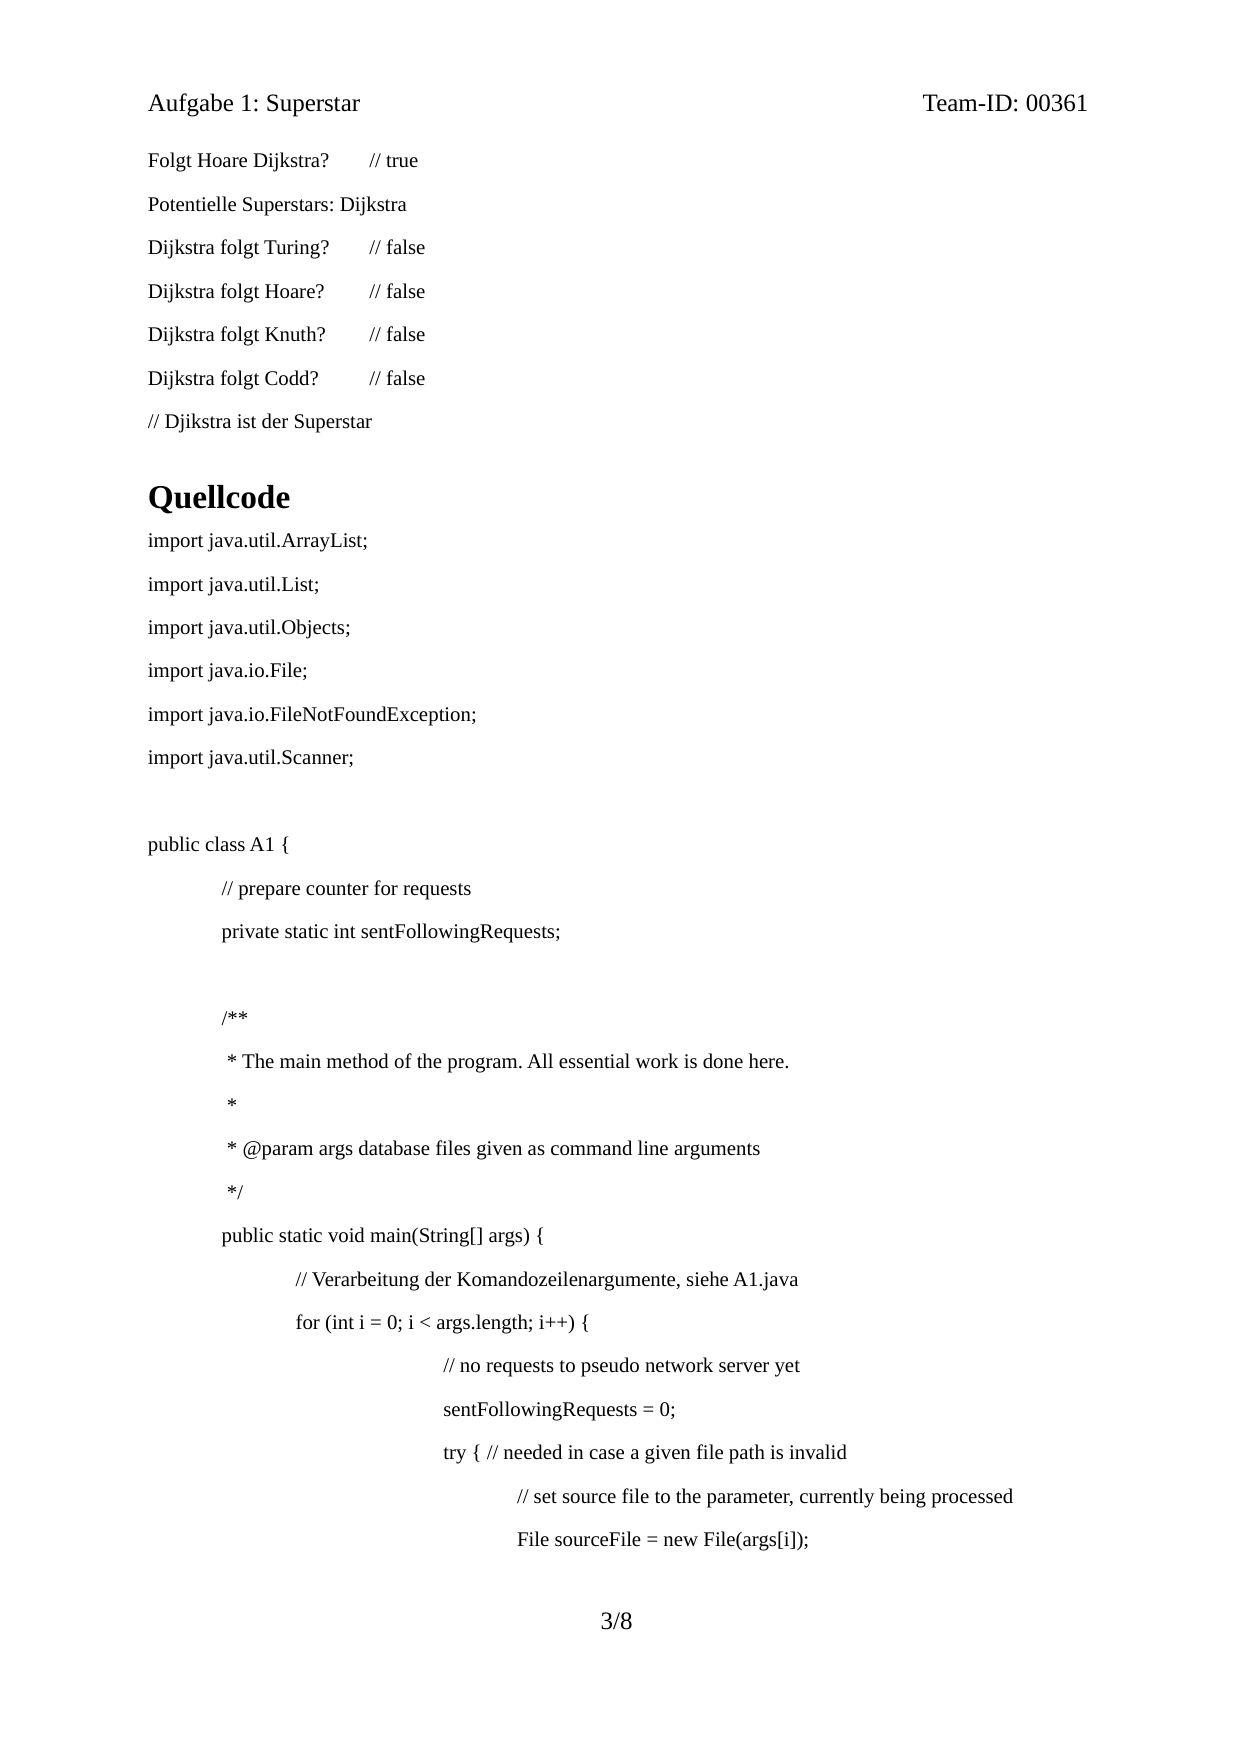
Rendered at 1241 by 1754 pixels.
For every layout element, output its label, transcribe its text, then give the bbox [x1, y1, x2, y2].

subtitle Quellcode [148, 477, 1093, 516]
text File sourceFile = new File(args[i]); [148, 1527, 1093, 1551]
text /** [148, 1006, 1093, 1030]
text private static int sentFollowingRequests; [148, 919, 1093, 943]
text // no requests to pseudo network server yet [148, 1353, 1093, 1377]
text sentFollowingRequests = 0; [148, 1397, 1093, 1421]
text Dijkstra folgt Knuth? // false [148, 322, 1093, 346]
text import java.util.List; [148, 572, 1093, 596]
text try { // needed in case a given file path is invalid [148, 1440, 1093, 1464]
text // prepare counter for requests [148, 876, 1093, 900]
text import java.io.File; [148, 658, 1093, 682]
text // set source file to the parameter, currently being processed [148, 1484, 1093, 1508]
text // Verarbeitung der Komandozeilenargumente, siehe A1.java [148, 1267, 1093, 1291]
text // Djikstra ist der Superstar [148, 409, 1093, 433]
text Dijkstra folgt Codd? // false [148, 365, 1093, 389]
text Folgt Hoare Dijkstra? // true [148, 148, 1093, 172]
text import java.util.ArrayList; [148, 528, 1093, 552]
text import java.util.Objects; [148, 615, 1093, 639]
text Dijkstra folgt Hoare? // false [148, 278, 1093, 303]
text public static void main(String[] args) { [148, 1223, 1093, 1247]
text Potentielle Superstars: Dijkstra [148, 192, 1093, 216]
text * [148, 1093, 1093, 1117]
text */ [148, 1180, 1093, 1204]
text import java.util.Scanner; [148, 745, 1093, 769]
text Dijkstra folgt Turing? // false [148, 235, 1093, 259]
text import java.io.FileNotFoundException; [148, 702, 1093, 726]
text public class A1 { [148, 832, 1093, 856]
text * @param args database files given as command line arguments [148, 1136, 1093, 1160]
text * The main method of the program. All essential work is done here. [148, 1049, 1093, 1073]
text for (int i = 0; i < args.length; i++) { [148, 1310, 1093, 1334]
